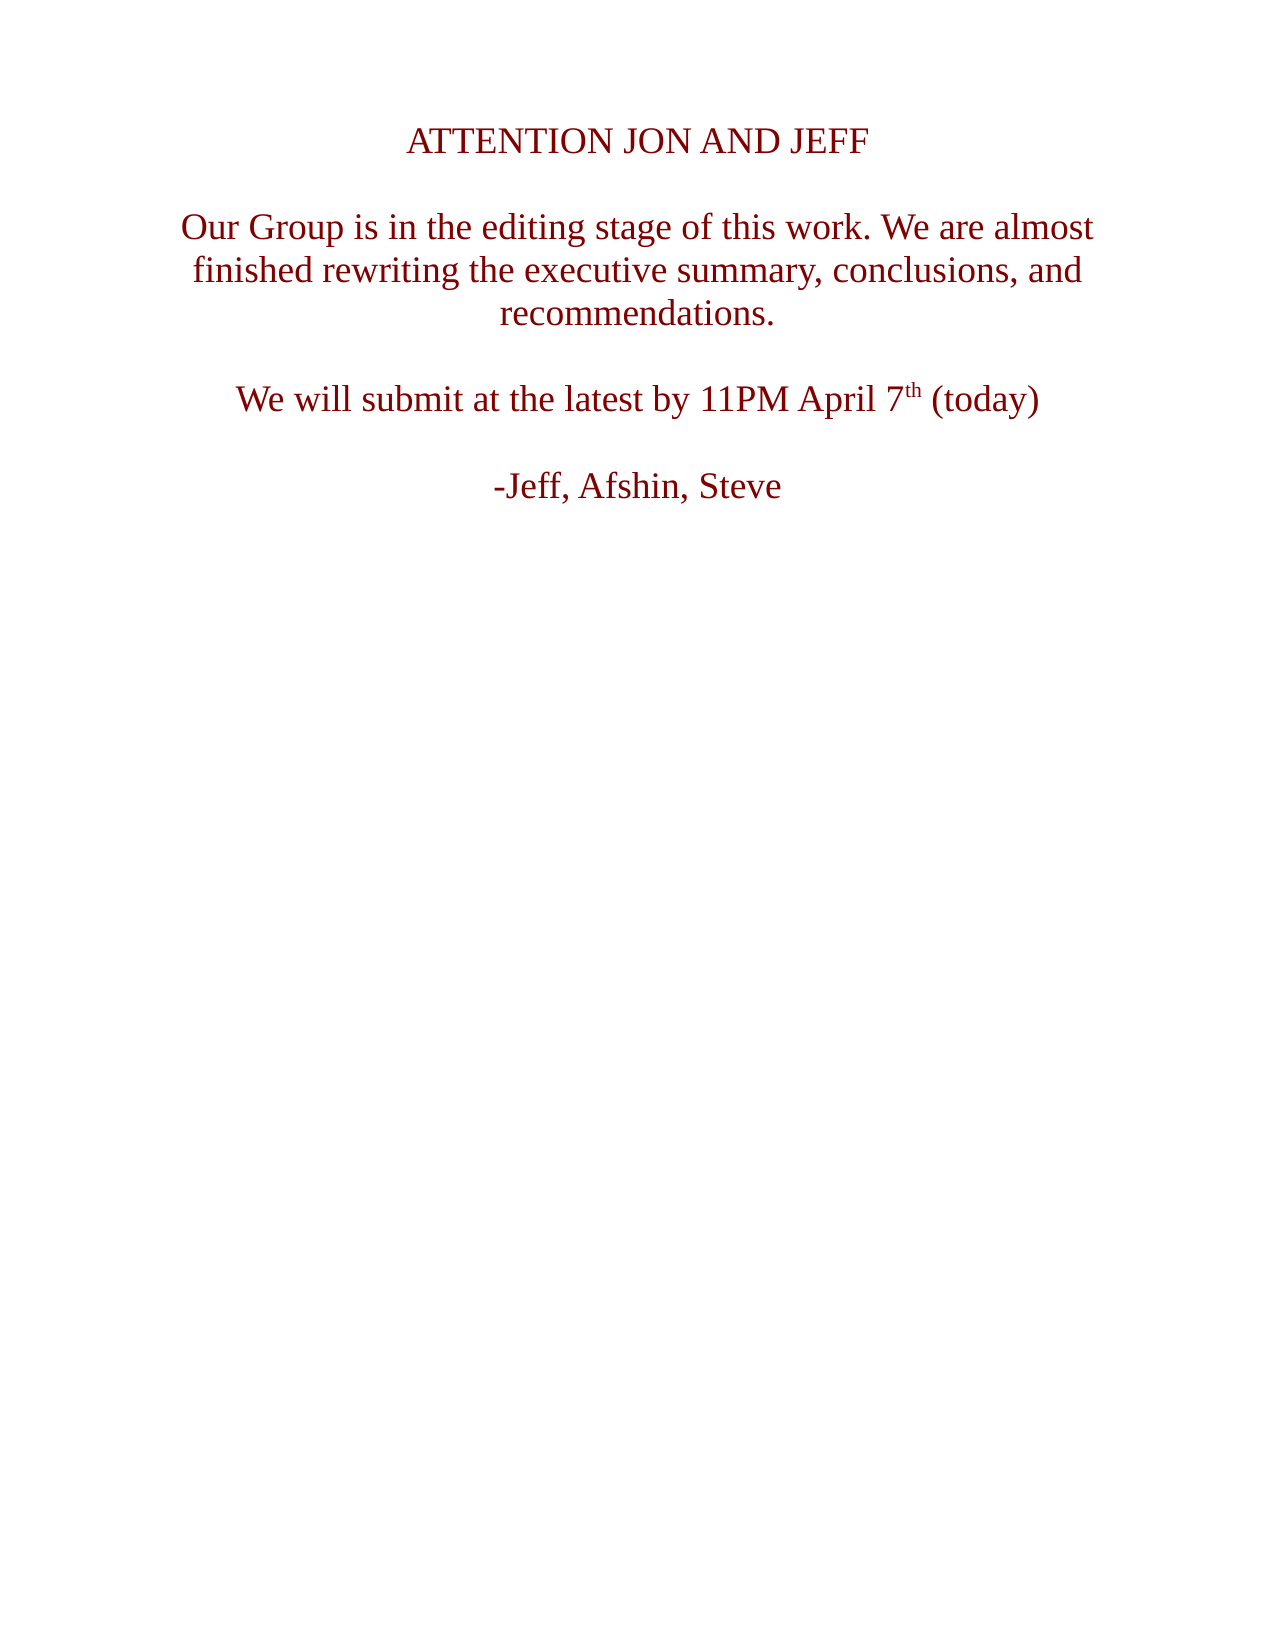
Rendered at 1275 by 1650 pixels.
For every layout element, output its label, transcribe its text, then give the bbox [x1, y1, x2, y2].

text ATTENTION JON AND JEFF [118, 118, 1157, 161]
text Our Group is in the editing stage of this work. We are almost finished rewriting the executive summary, conclusions, and recommendations. [118, 204, 1157, 334]
text We will submit at the latest by 11PM April 7th (today) [118, 377, 1157, 420]
text -Jeff, Afshin, Steve [118, 463, 1157, 506]
